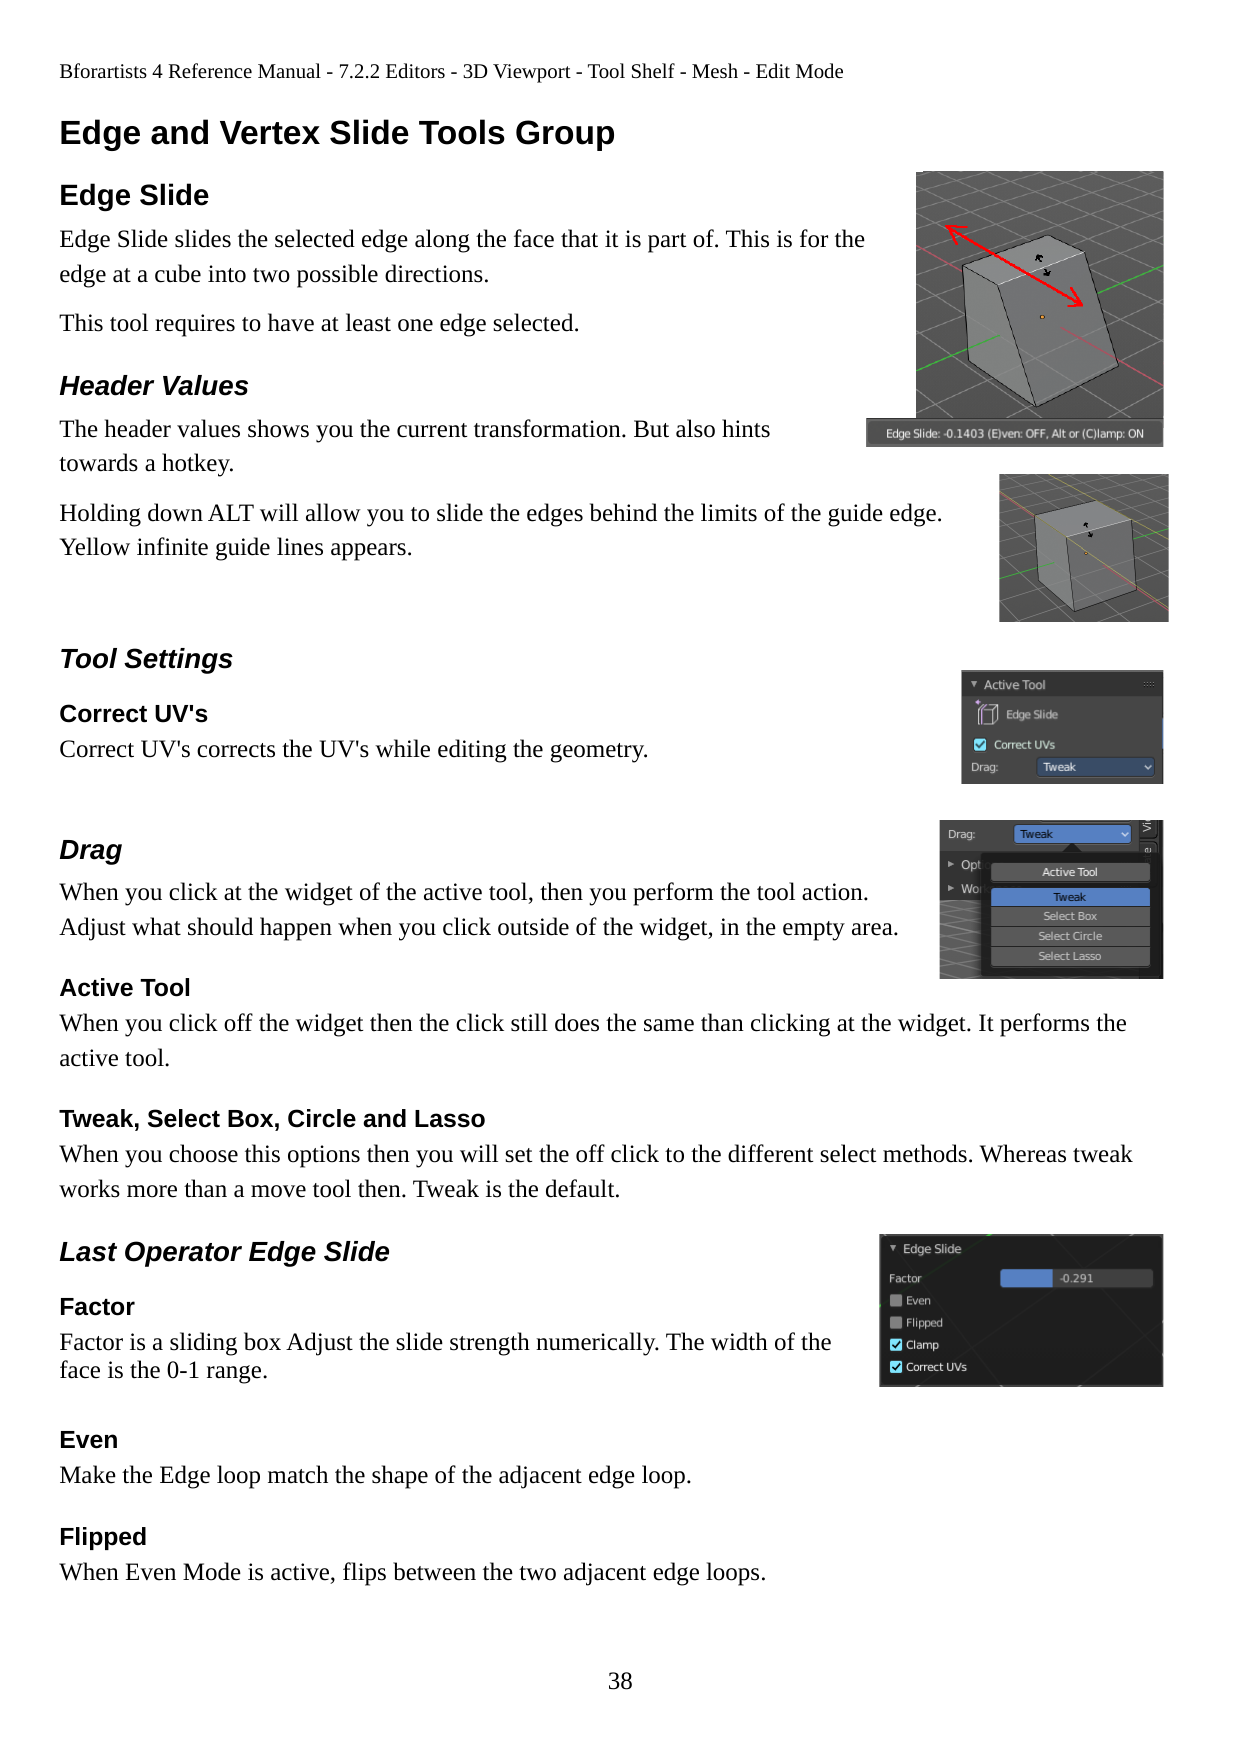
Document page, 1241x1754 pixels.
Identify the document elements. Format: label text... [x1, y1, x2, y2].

subtitle [1164, 178, 1181, 212]
text When you click at the widget of the active tool, then you perform the tool action. Adjust what should happen when you click outside of the widget, in the empty area. [59, 877, 939, 941]
subtitle Last Operator Edge Slide [59, 1235, 879, 1267]
picture [961, 670, 1164, 784]
text This tool requires to have at least one edge selected. [59, 308, 916, 337]
subtitle Factor [59, 1292, 879, 1321]
text The header values shows you the current transformation. But also hints towards a hotkey. [59, 414, 1181, 477]
subtitle Header Values [59, 370, 916, 402]
subtitle Correct UV's [59, 699, 961, 728]
subtitle Drag [59, 833, 939, 865]
text Factor is a sliding box Adjust the slide strength numerically. The width of the face is the 0-1 range. [59, 1327, 879, 1384]
subtitle Edge and Vertex Slide Tools Group [59, 113, 1181, 151]
subtitle Tool Settings [59, 643, 1181, 674]
subtitle [1164, 833, 1181, 865]
text Edge Slide slides the selected edge along the face that it is part of. This is for the edge at a cube into two possible directions. [59, 224, 916, 288]
subtitle Edge Slide [59, 178, 916, 212]
text Make the Edge loop match the shape of the adjacent edge loop. [59, 1460, 1181, 1489]
text Correct UV's corrects the UV's while editing the geometry. [59, 734, 961, 763]
text When you choose this options then you will set the off click to the different select methods. Whereas tweak works more than a move tool then. Tweak is the default. [59, 1139, 1181, 1202]
picture [939, 820, 1164, 979]
text Holding down ALT will allow you to slide the edges behind the limits of the guide edge. Yellow infinite guide lines appears. [59, 498, 999, 561]
picture [999, 474, 1169, 622]
picture [866, 171, 1164, 447]
subtitle [1164, 370, 1181, 402]
text When Even Mode is active, flips between the two adjacent edge loops. [59, 1557, 1181, 1586]
text When you click off the widget then the click still does the same than clicking at the widget. It performs the active tool. [59, 1008, 1181, 1072]
subtitle Even [59, 1426, 1181, 1454]
subtitle [1164, 699, 1181, 728]
subtitle Flipped [59, 1522, 1181, 1551]
subtitle Active Tool [59, 973, 1181, 1002]
subtitle [1164, 1292, 1181, 1321]
subtitle [1164, 1235, 1181, 1267]
picture [879, 1234, 1164, 1387]
subtitle Tweak, Select Box, Circle and Lasso [59, 1104, 1181, 1133]
